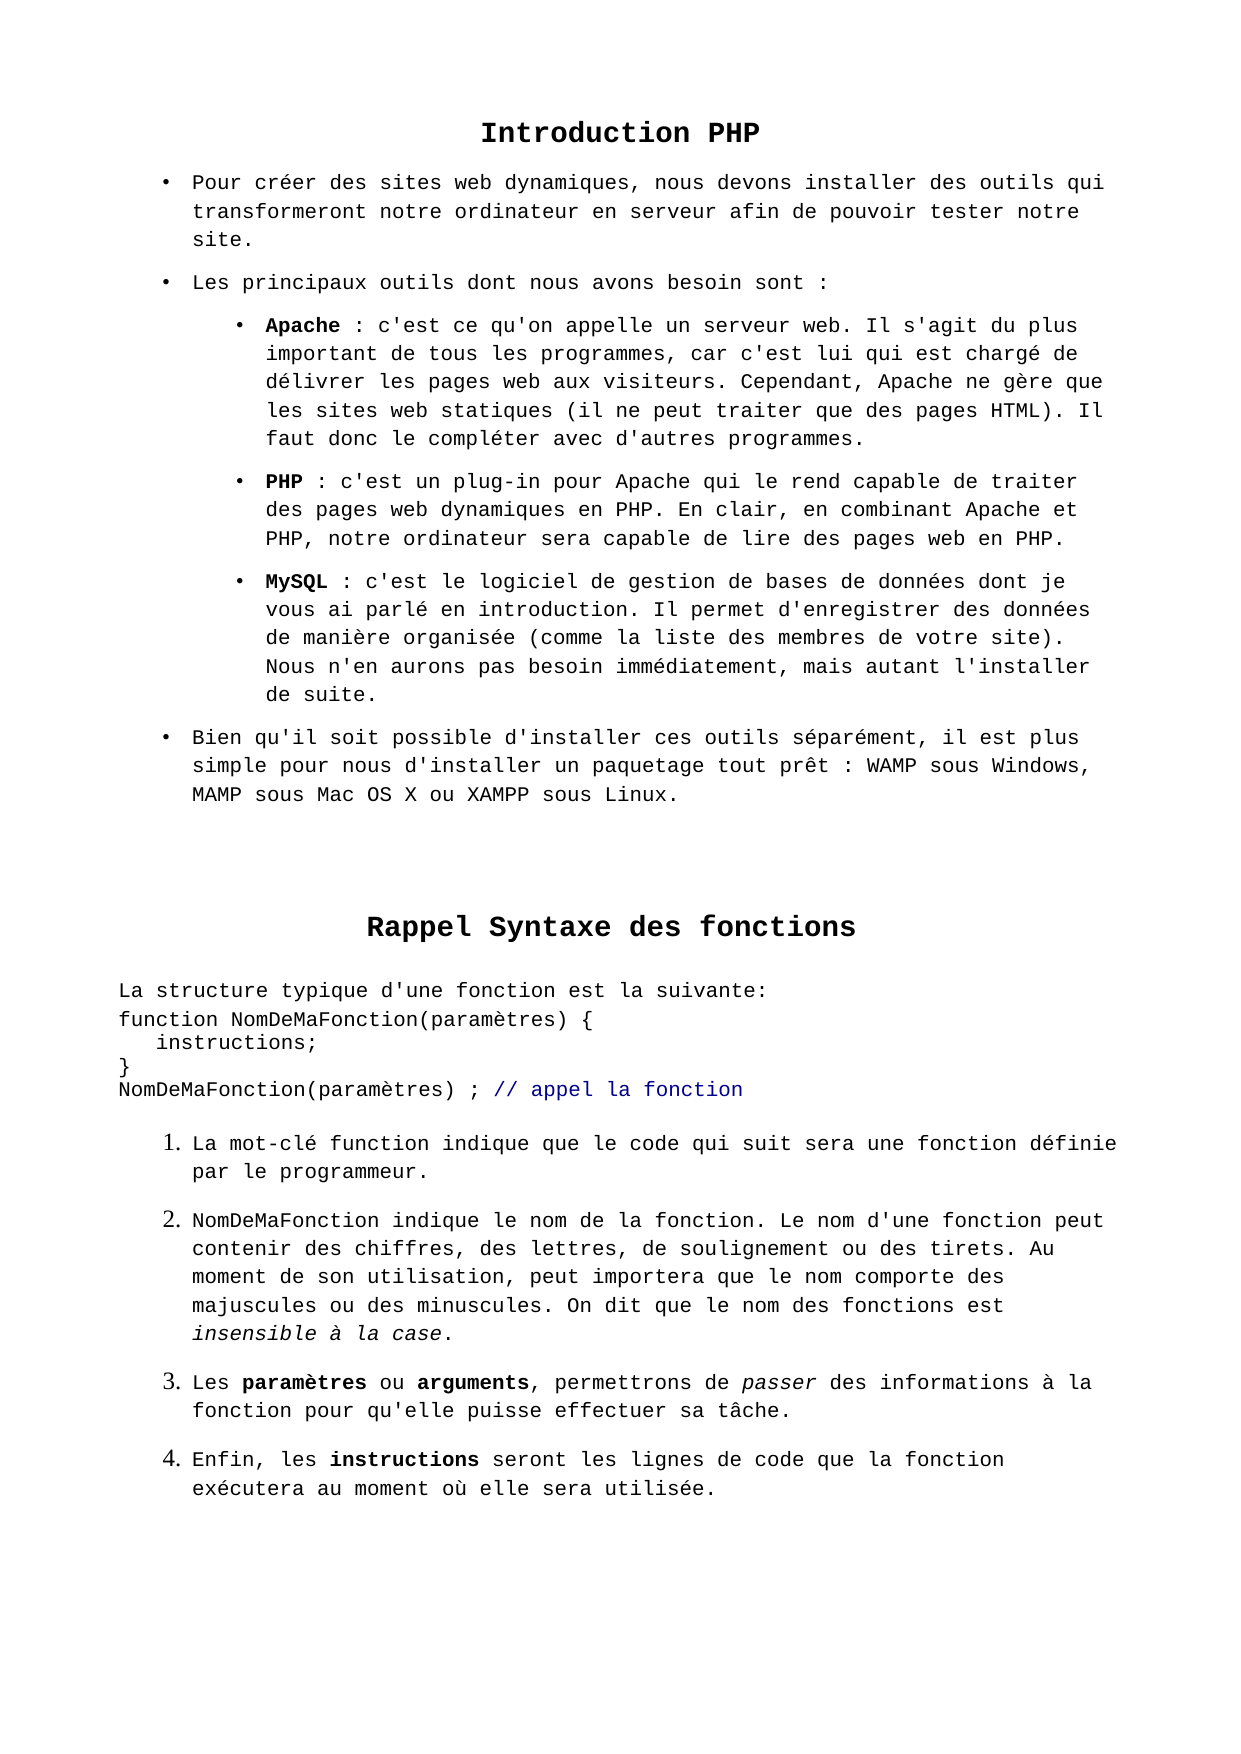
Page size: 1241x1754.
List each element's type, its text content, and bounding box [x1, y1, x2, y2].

list Les principaux outils dont nous avons besoin sont : [162, 272, 1122, 296]
list NomDeMaFonction indique le nom de la fonction. Le nom d'une fonction peut contenir des chiffres, des lettres, de soulignement ou des tirets. Au moment de son utilisation, peut importera que le nom comporte des majuscules ou des minuscules. On dit que le nom des fonctions est insensible à la case. [162, 1204, 1122, 1347]
list MySQL : c'est le logiciel de gestion de bases de données dont je vous ai parlé en introduction. Il permet d'enregistrer des données de manière organisée (comme la liste des membres de votre site). Nous n'en aurons pas besoin immédiatement, mais autant l'installer de suite. [236, 571, 1122, 708]
list Bien qu'il soit possible d'installer ces outils séparément, il est plus simple pour nous d'installer un paquetage tout prêt : WAMP sous Windows, MAMP sous Mac OS X ou XAMPP sous Linux. [162, 727, 1122, 807]
list Les paramètres ou arguments, permettrons de passer des informations à la fonction pour qu'elle puisse effectuer sa tâche. [162, 1366, 1122, 1424]
text instructions; [118, 1032, 1122, 1056]
list La mot-clé function indique que le code qui suit sera une fonction définie par le programmeur. [162, 1127, 1122, 1185]
text function NomDeMaFonction(paramètres) { [118, 1008, 1122, 1032]
list PHP : c'est un plug-in pour Apache qui le rend capable de traiter des pages web dynamiques en PHP. En clair, en combinant Apache et PHP, notre ordinateur sera capable de lire des pages web en PHP. [236, 471, 1122, 551]
list Enfin, les instructions seront les lignes de code que la fonction exécutera au moment où elle sera utilisée. [162, 1443, 1122, 1501]
text NomDeMaFonction(paramètres) ; // appel la fonction [118, 1079, 1122, 1103]
text } [118, 1056, 1122, 1079]
text La structure typique d'une fonction est la suivante: [118, 980, 1122, 1004]
text Introduction PHP [118, 118, 1122, 151]
list Pour créer des sites web dynamiques, nous devons installer des outils qui transformeront notre ordinateur en serveur afin de pouvoir tester notre site. [162, 172, 1122, 253]
list Apache : c'est ce qu'on appelle un serveur web. Il s'agit du plus important de tous les programmes, car c'est lui qui est chargé de délivrer les pages web aux visiteurs. Cependant, Apache ne gère que les sites web statiques (il ne peut traiter que des pages HTML). Il faut donc le compléter avec d'autres programmes. [236, 315, 1122, 452]
text Rappel Syntaxe des fonctions [118, 912, 1122, 945]
